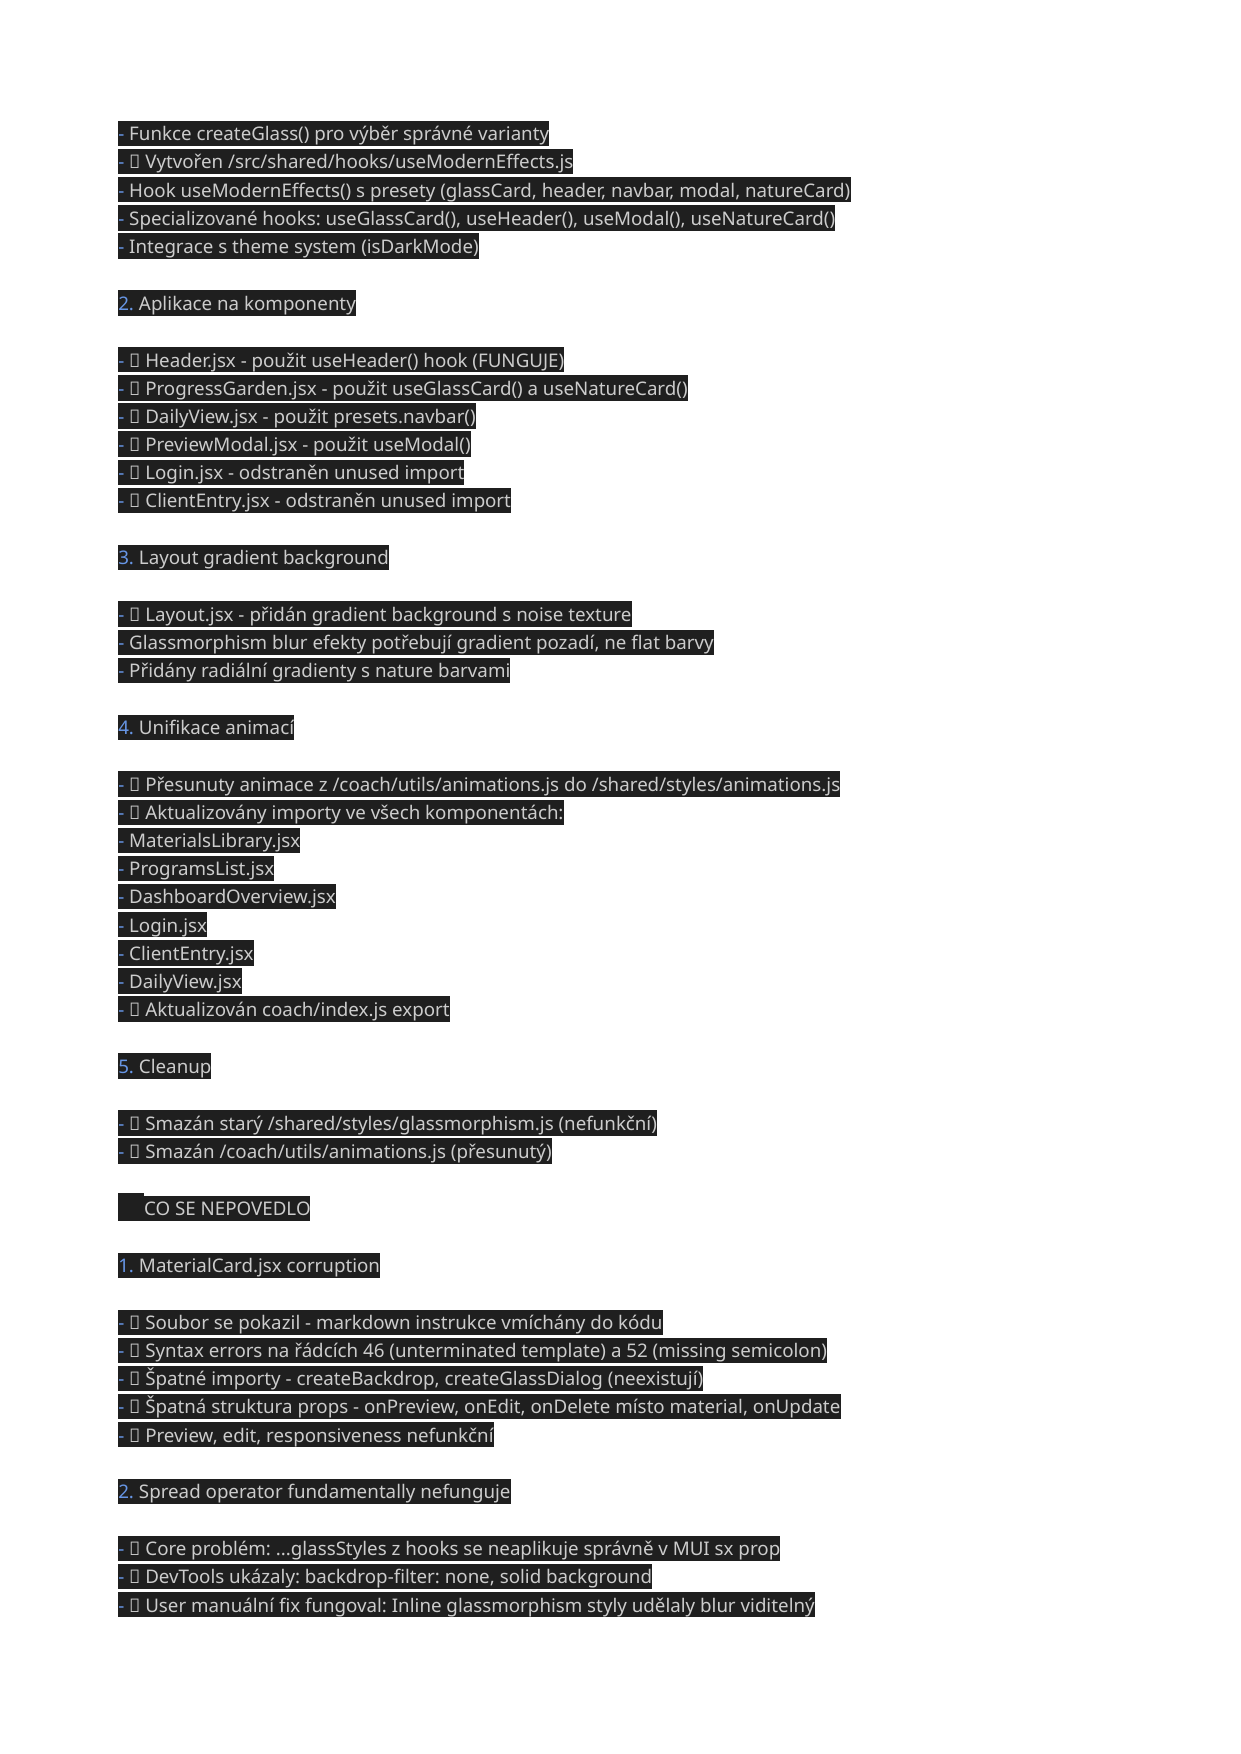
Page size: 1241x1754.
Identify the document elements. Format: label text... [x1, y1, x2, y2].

text - Login.jsx [118, 909, 1122, 937]
text - Funkce createGlass() pro výběr správné varianty [118, 118, 1122, 146]
text 4. Unifikace animací [118, 712, 1122, 740]
text - ❌ Syntax errors na řádcích 46 (unterminated template) a 52 (missing semicolon) [118, 1335, 1122, 1363]
text - ✅ Header.jsx - použit useHeader() hook (FUNGUJE) [118, 344, 1122, 372]
text - Přidány radiální gradienty s nature barvami [118, 655, 1122, 683]
text - ✅ PreviewModal.jsx - použit useModal() [118, 429, 1122, 457]
text - ✅ Aktualizován coach/index.js export [118, 994, 1122, 1022]
text - ✅ Aktualizovány importy ve všech komponentách: [118, 797, 1122, 825]
text - ✅ Smazán /coach/utils/animations.js (přesunutý) [118, 1136, 1122, 1164]
text - ✅ Smazán starý /shared/styles/glassmorphism.js (nefunkční) [118, 1107, 1122, 1136]
text - ✅ Layout.jsx - přidán gradient background s noise texture [118, 599, 1122, 627]
text - ❌ Preview, edit, responsiveness nefunkční [118, 1419, 1122, 1447]
text - Integrace s theme system (isDarkMode) [118, 231, 1122, 259]
text - ❌ Špatné importy - createBackdrop, createGlassDialog (neexistují) [118, 1363, 1122, 1391]
text 2. Aplikace na komponenty [118, 287, 1122, 316]
text - DailyView.jsx [118, 966, 1122, 994]
text - ❌ Soubor se pokazil - markdown instrukce vmíchány do kódu [118, 1307, 1122, 1335]
text - ✅ ClientEntry.jsx - odstraněn unused import [118, 485, 1122, 513]
text - ✅ Login.jsx - odstraněn unused import [118, 457, 1122, 485]
text - Glassmorphism blur efekty potřebují gradient pozadí, ne flat barvy [118, 627, 1122, 655]
text 2. Spread operator fundamentally nefunguje [118, 1476, 1122, 1504]
text - ❌ User manuální fix fungoval: Inline glassmorphism styly udělaly blur viditelný [118, 1589, 1122, 1617]
text - ✅ DailyView.jsx - použit presets.navbar() [118, 401, 1122, 429]
text - ❌ Core problém: ...glassStyles z hooks se neaplikuje správně v MUI sx prop [118, 1533, 1122, 1561]
text 1. MaterialCard.jsx corruption [118, 1250, 1122, 1278]
text - ✅ Vytvořen /src/shared/hooks/useModernEffects.js [118, 146, 1122, 174]
text 3. Layout gradient background [118, 542, 1122, 570]
text - ✅ Přesunuty animace z /coach/utils/animations.js do /shared/styles/animations.js [118, 769, 1122, 797]
text - ✅ ProgressGarden.jsx - použit useGlassCard() a useNatureCard() [118, 372, 1122, 401]
text 5. Cleanup [118, 1051, 1122, 1079]
text - DashboardOverview.jsx [118, 881, 1122, 909]
text - Specializované hooks: useGlassCard(), useHeader(), useModal(), useNatureCard() [118, 202, 1122, 231]
text - ClientEntry.jsx [118, 937, 1122, 966]
text - ❌ DevTools ukázaly: backdrop-filter: none, solid background [118, 1561, 1122, 1589]
text - ❌ Špatná struktura props - onPreview, onEdit, onDelete místo material, onUpdate [118, 1391, 1122, 1419]
text - ProgramsList.jsx [118, 853, 1122, 881]
text ❌ CO SE NEPOVEDLO [118, 1192, 1122, 1221]
text - Hook useModernEffects() s presety (glassCard, header, navbar, modal, natureCard) [118, 174, 1122, 202]
text - MaterialsLibrary.jsx [118, 825, 1122, 853]
